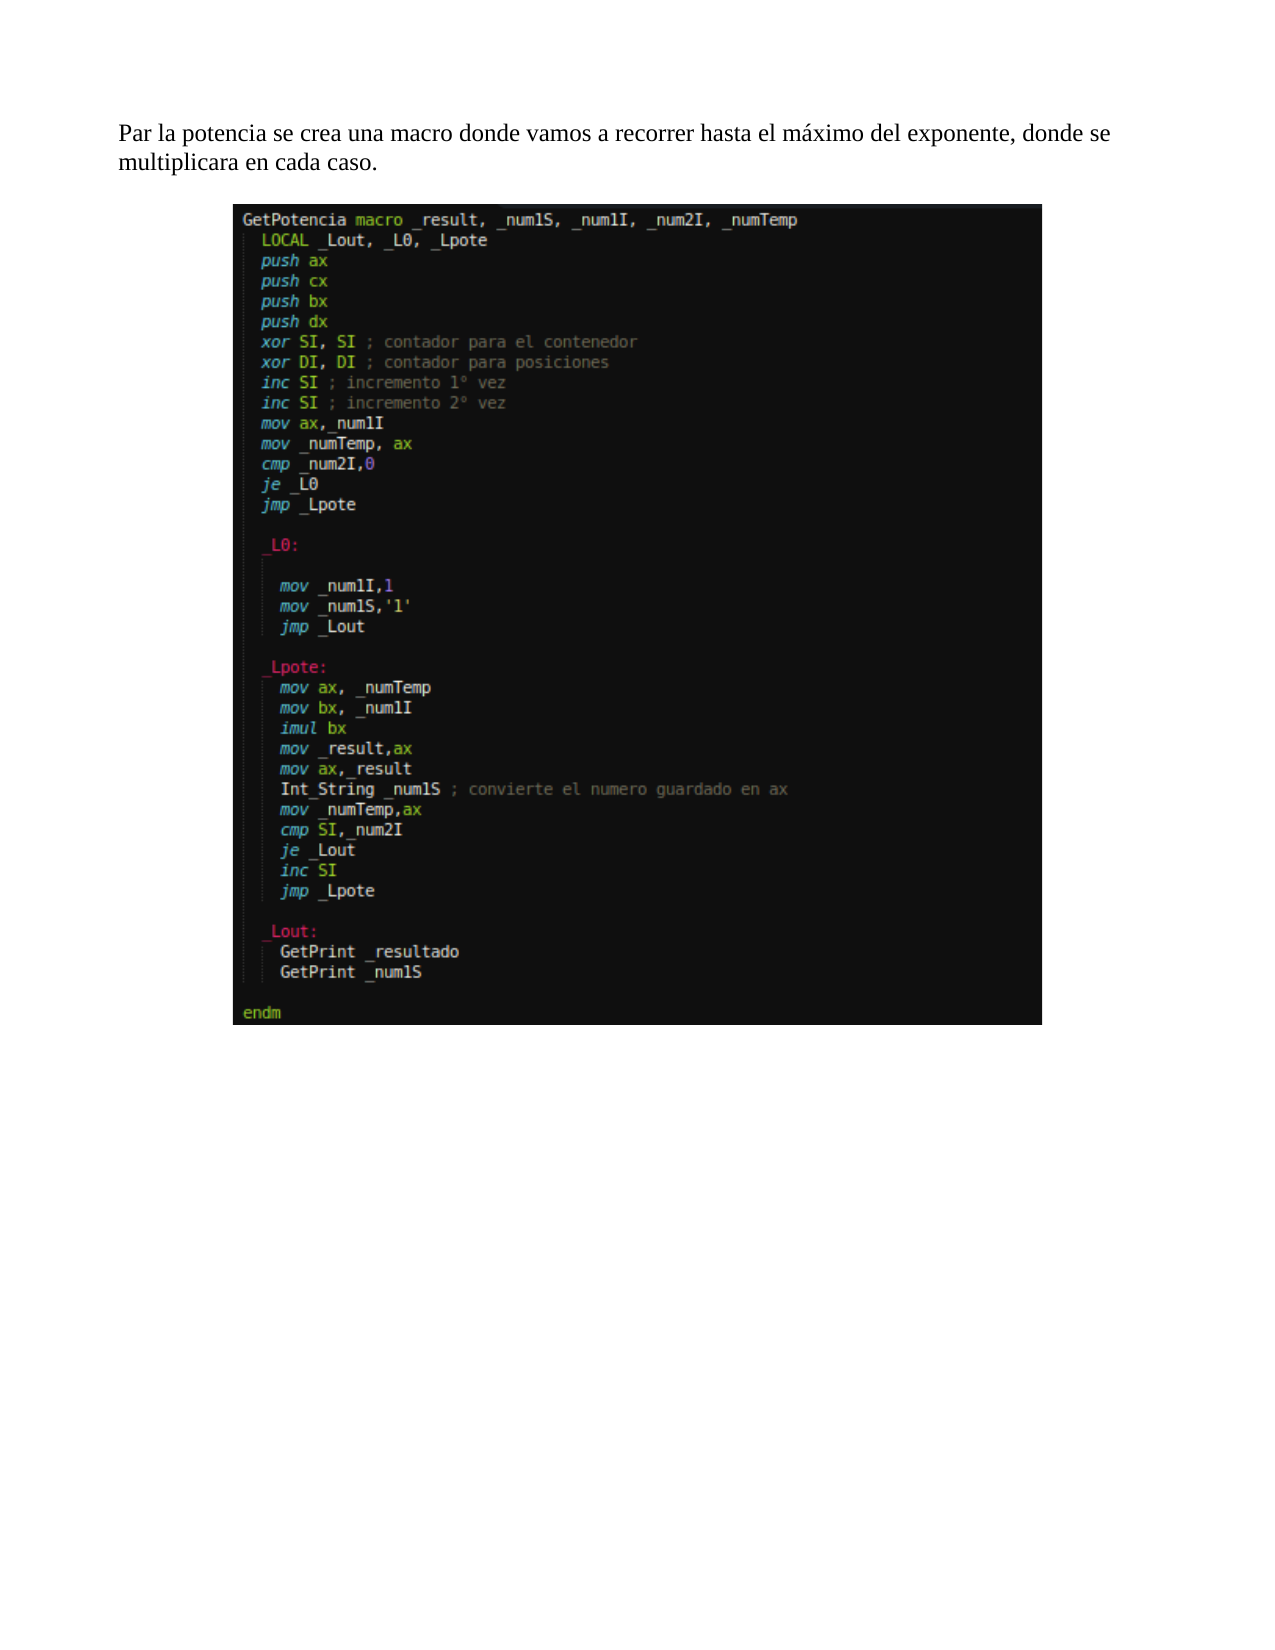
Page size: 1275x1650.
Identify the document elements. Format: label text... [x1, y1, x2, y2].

text Par la potencia se crea una macro donde vamos a recorrer hasta el máximo del exponente, donde se multiplicara en cada caso. [118, 118, 1157, 176]
picture [232, 204, 1043, 1025]
